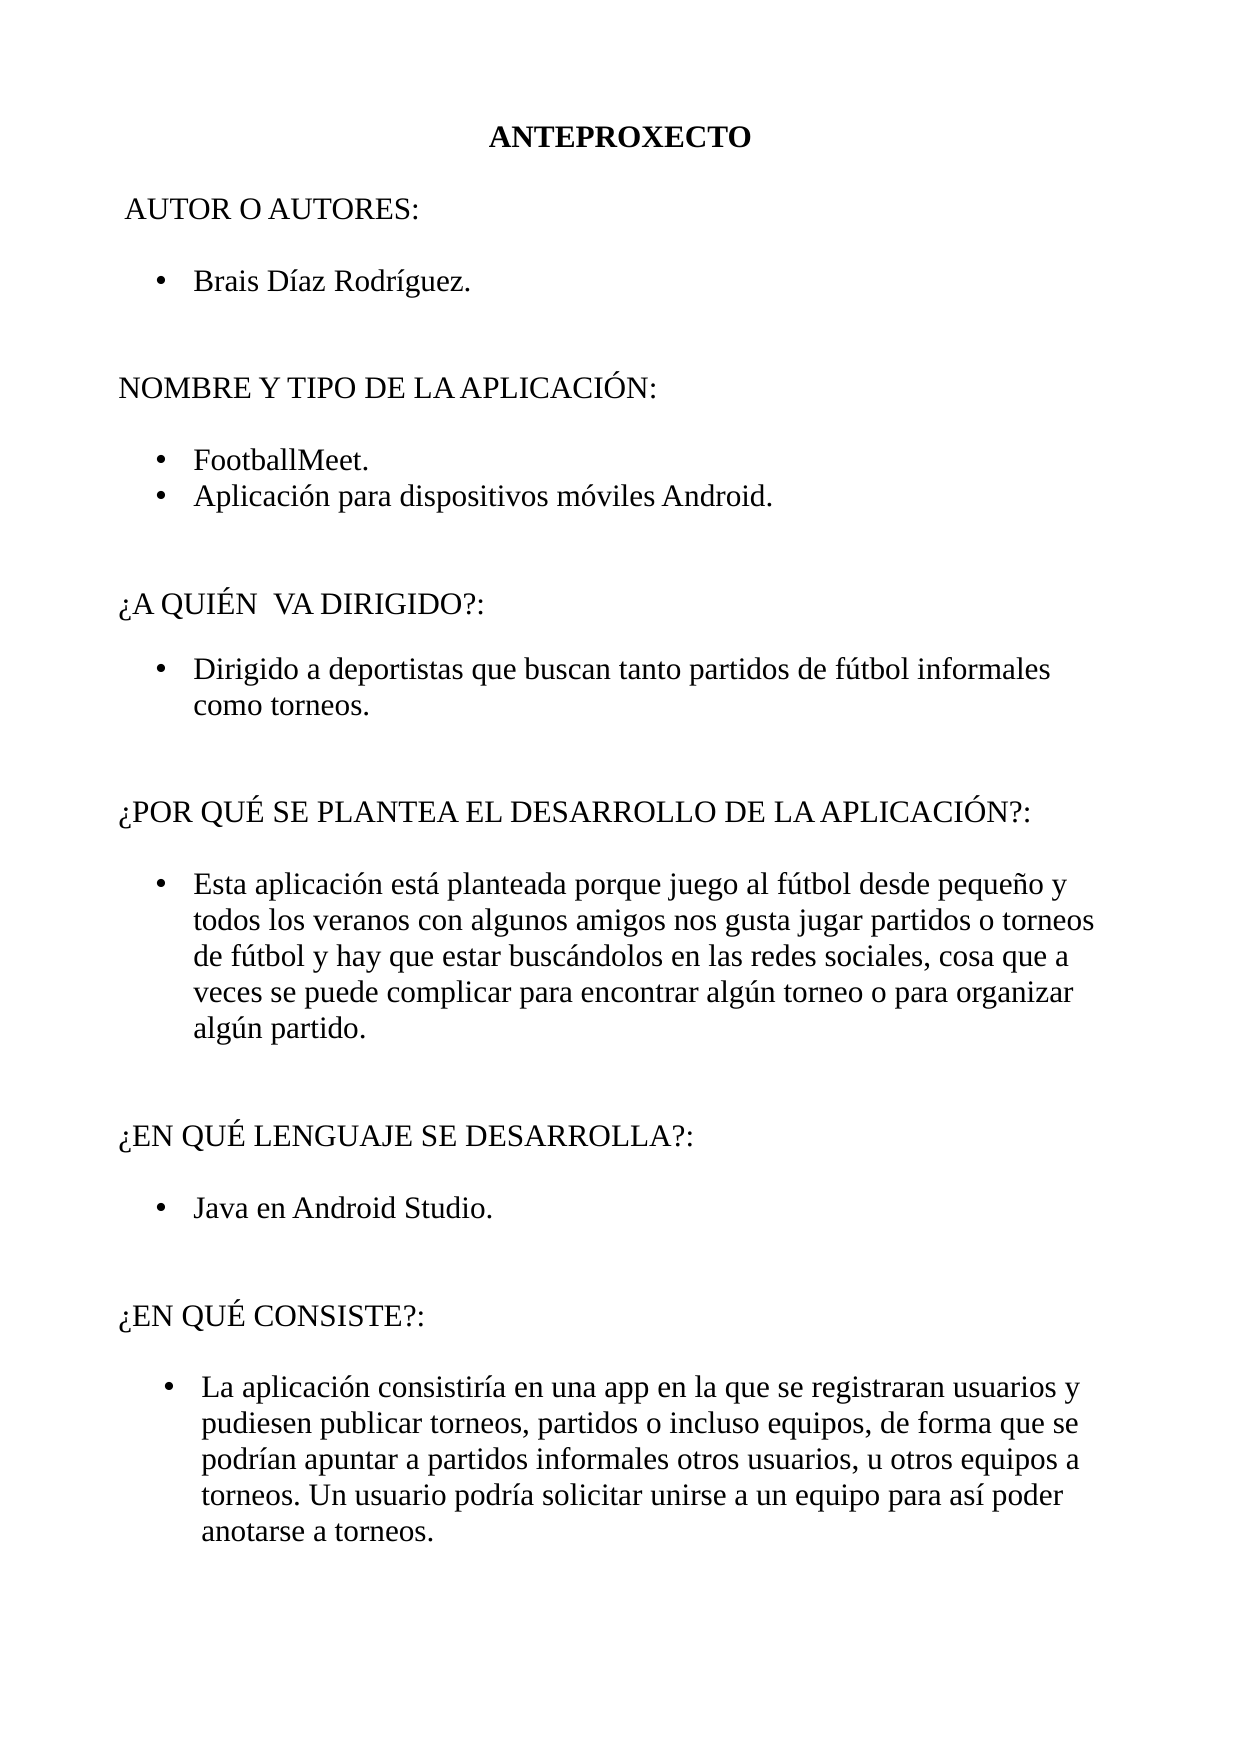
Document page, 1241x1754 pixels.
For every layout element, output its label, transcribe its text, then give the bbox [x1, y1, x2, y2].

list La aplicación consistiría en una app en la que se registraran usuarios y pudiesen publicar torneos, partidos o incluso equipos, de forma que se podrían apuntar a partidos informales otros usuarios, u otros equipos a torneos. Un usuario podría solicitar unirse a un equipo para así poder anotarse a torneos. [163, 1369, 1122, 1548]
list Java en Android Studio. [156, 1189, 1122, 1225]
list Aplicación para dispositivos móviles Android. [156, 477, 1122, 513]
text ANTEPROXECTO [118, 118, 1122, 154]
list Brais Díaz Rodríguez. [156, 262, 1122, 298]
text AUTOR O AUTORES: [118, 190, 1122, 226]
list FootballMeet. [156, 442, 1122, 477]
text NOMBRE Y TIPO DE LA APLICACIÓN: [118, 370, 1122, 406]
text ¿POR QUÉ SE PLANTEA EL DESARROLLO DE LA APLICACIÓN?: [118, 794, 1122, 830]
text ¿EN QUÉ CONSISTE?: [118, 1297, 1122, 1333]
text ¿A QUIÉN VA DIRIGIDO?: [118, 585, 1122, 621]
list Esta aplicación está planteada porque juego al fútbol desde pequeño y todos los veranos con algunos amigos nos gusta jugar partidos o torneos de fútbol y hay que estar buscándolos en las redes sociales, cosa que a veces se puede complicar para encontrar algún torneo o para organizar algún partido. [156, 866, 1122, 1045]
text ¿EN QUÉ LENGUAJE SE DESARROLLA?: [118, 1117, 1122, 1153]
list Dirigido a deportistas que buscan tanto partidos de fútbol informales como torneos. [156, 650, 1122, 722]
